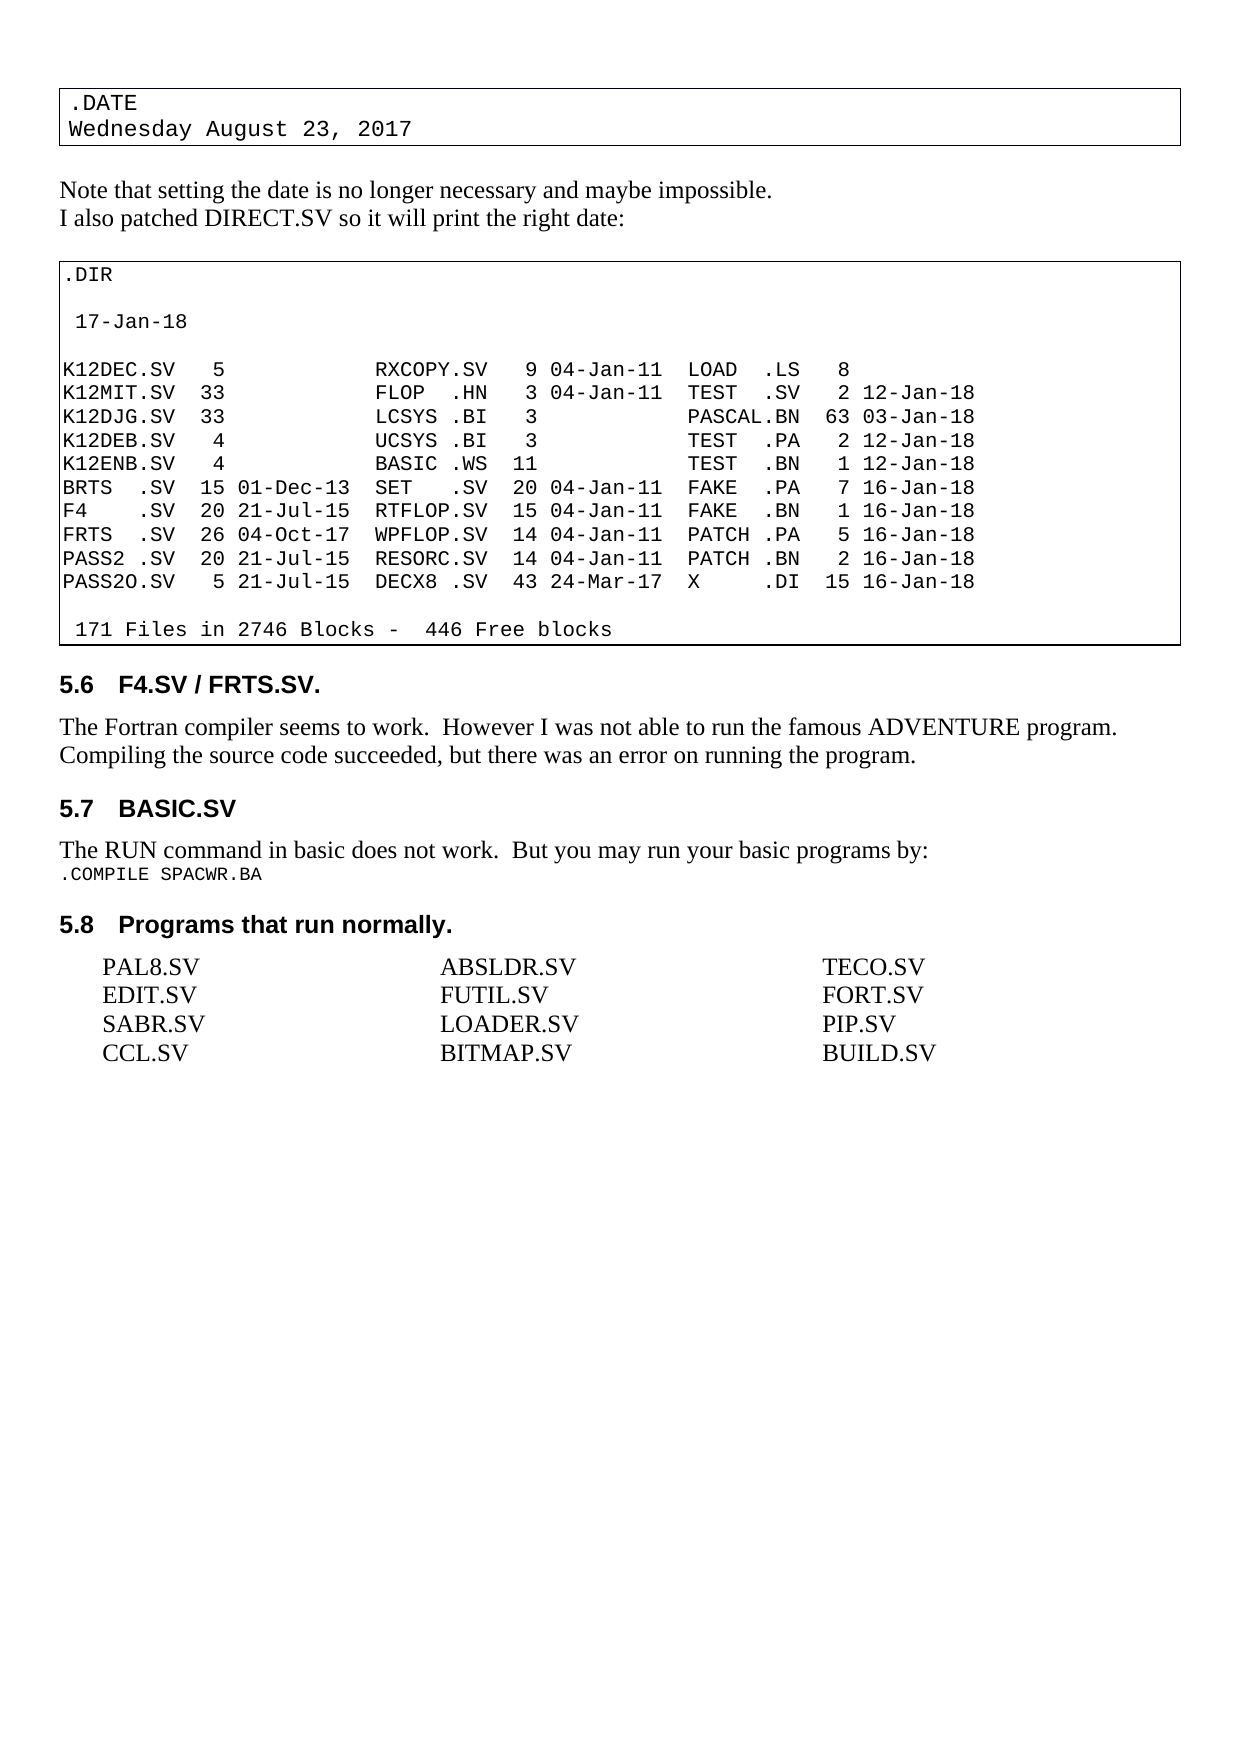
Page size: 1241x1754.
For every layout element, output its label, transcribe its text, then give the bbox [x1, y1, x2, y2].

table_header ABSLDR.SV [429, 952, 811, 981]
table_cell BITMAP.SV [429, 1038, 811, 1067]
text 171 Files in 2746 Blocks - 446 Free blocks [60, 616, 1180, 644]
text .COMPILE SPACWR.BA [59, 864, 1181, 886]
table_cell BUILD.SV [811, 1038, 1153, 1067]
text The RUN command in basic does not work. But you may run your basic programs by: [59, 836, 1181, 864]
table_header PAL8.SV [91, 952, 428, 981]
text PASS2 .SV 20 21-Jul-15 RESORC.SV 14 04-Jan-11 PATCH .BN 2 16-Jan-18 [60, 545, 1180, 568]
text K12MIT.SV 33 FLOP .HN 3 04-Jan-11 TEST .SV 2 12-Jan-18 [60, 379, 1180, 403]
text 17-Jan-18 [60, 308, 1180, 335]
text Note that setting the date is no longer necessary and maybe impossible. I also patched DIRECT.SV so it will print the right date: [59, 175, 1181, 232]
text K12ENB.SV 4 BASIC .WS 11 TEST .BN 1 12-Jan-18 [60, 450, 1180, 474]
subtitle F4.SV / FRTS.SV. [59, 671, 1181, 699]
table_cell LOADER.SV [429, 1009, 811, 1038]
text K12DEB.SV 4 UCSYS .BI 3 TEST .PA 2 12-Jan-18 [60, 426, 1180, 450]
table_header TECO.SV [811, 952, 1153, 981]
text .DIR [60, 262, 1180, 288]
text F4 .SV 20 21-Jul-15 RTFLOP.SV 15 04-Jan-11 FAKE .BN 1 16-Jan-18 [60, 497, 1180, 521]
table_cell SABR.SV [91, 1009, 428, 1038]
table_cell PIP.SV [811, 1009, 1153, 1038]
table_cell FORT.SV [811, 981, 1153, 1009]
text PASS2O.SV 5 21-Jul-15 DECX8 .SV 43 24-Mar-17 X .DI 15 16-Jan-18 [60, 568, 1180, 595]
text .DATE [60, 89, 1180, 114]
text Wednesday August 23, 2017 [60, 114, 1180, 145]
table_cell FUTIL.SV [429, 981, 811, 1009]
text K12DJG.SV 33 LCSYS .BI 3 PASCAL.BN 63 03-Jan-18 [60, 403, 1180, 426]
subtitle Programs that run normally. [59, 911, 1181, 939]
table_cell EDIT.SV [91, 981, 428, 1009]
table_cell CCL.SV [91, 1038, 428, 1067]
text The Fortran compiler seems to work. However I was not able to run the famous ADVENTURE program. Compiling the source code succeeded, but there was an error on running the program. [59, 712, 1181, 769]
text K12DEC.SV 5 RXCOPY.SV 9 04-Jan-11 LOAD .LS 8 [60, 356, 1180, 379]
text FRTS .SV 26 04-Oct-17 WPFLOP.SV 14 04-Jan-11 PATCH .PA 5 16-Jan-18 [60, 521, 1180, 545]
text BRTS .SV 15 01-Dec-13 SET .SV 20 04-Jan-11 FAKE .PA 7 16-Jan-18 [60, 474, 1180, 497]
subtitle BASIC.SV [59, 794, 1181, 823]
